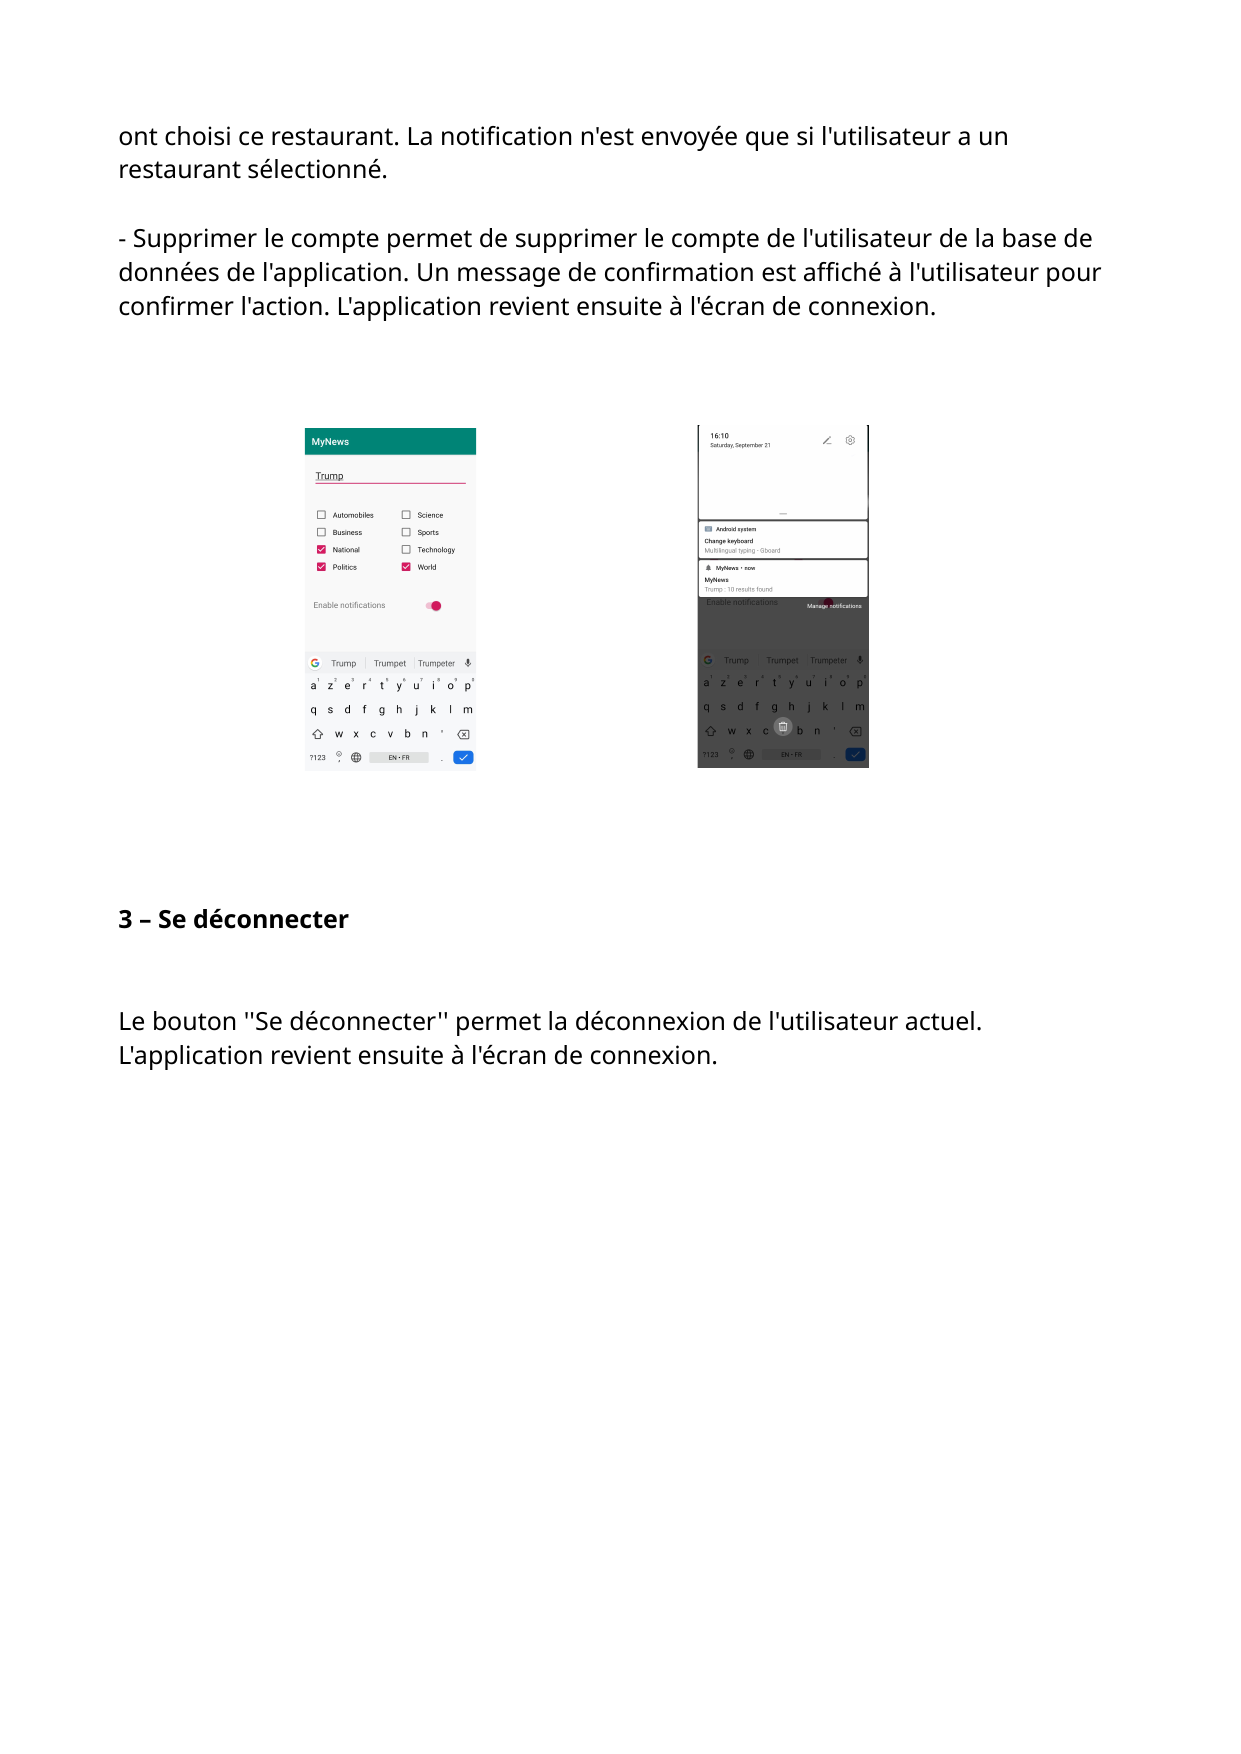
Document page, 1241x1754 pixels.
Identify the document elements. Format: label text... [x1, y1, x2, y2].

text ont choisi ce restaurant. La notification n'est envoyée que si l'utilisateur a un restaurant sélectionné. [118, 118, 1122, 186]
text 3 – Se déconnecter [118, 902, 1122, 936]
picture [304, 428, 477, 771]
text Le bouton ''Se déconnecter'' permet la déconnexion de l'utilisateur actuel. L'application revient ensuite à l'écran de connexion. [118, 1004, 1122, 1072]
picture [697, 425, 869, 768]
text - Supprimer le compte permet de supprimer le compte de l'utilisateur de la base de données de l'application. Un message de confirmation est affiché à l'utilisateur pour confirmer l'action. L'application revient ensuite à l'écran de connexion. [118, 220, 1122, 322]
